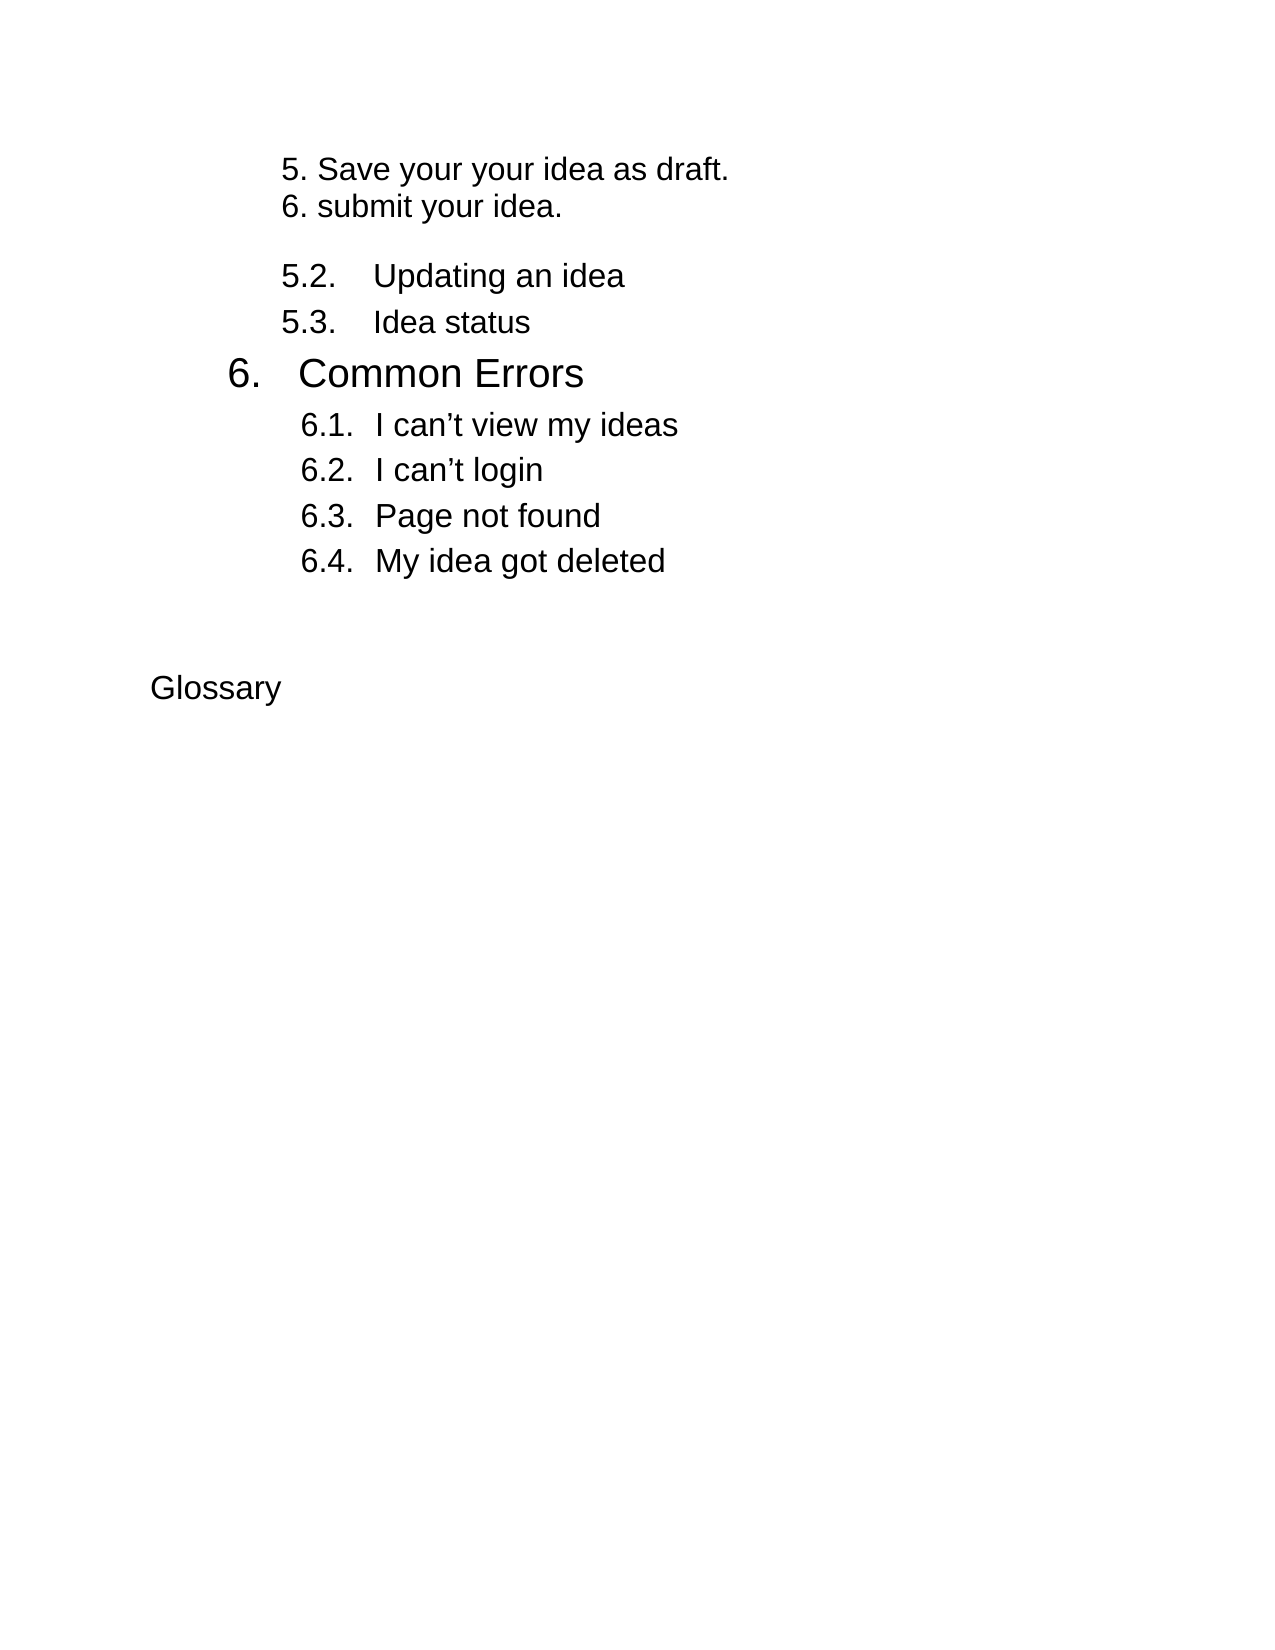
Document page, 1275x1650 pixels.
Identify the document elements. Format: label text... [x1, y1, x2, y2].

table_cell 6.2. [281, 450, 356, 496]
table_header I can’t view my ideas [356, 405, 683, 450]
table_cell My idea got deleted [356, 541, 683, 586]
text 6. Common Errors [227, 348, 1125, 396]
table_cell Page not found [356, 496, 683, 541]
table_cell I can’t login [356, 450, 683, 496]
table_cell 6.4. [281, 541, 356, 586]
table_cell 6.3. [281, 496, 356, 541]
table_header 6.1. [281, 405, 356, 450]
text Glossary [150, 668, 1125, 706]
text 5.2. Updating an idea [281, 257, 1125, 295]
text 6. submit your idea. [281, 187, 1125, 224]
text 5. Save your your idea as draft. [281, 150, 1125, 187]
text 5.3. Idea status [281, 302, 1125, 340]
